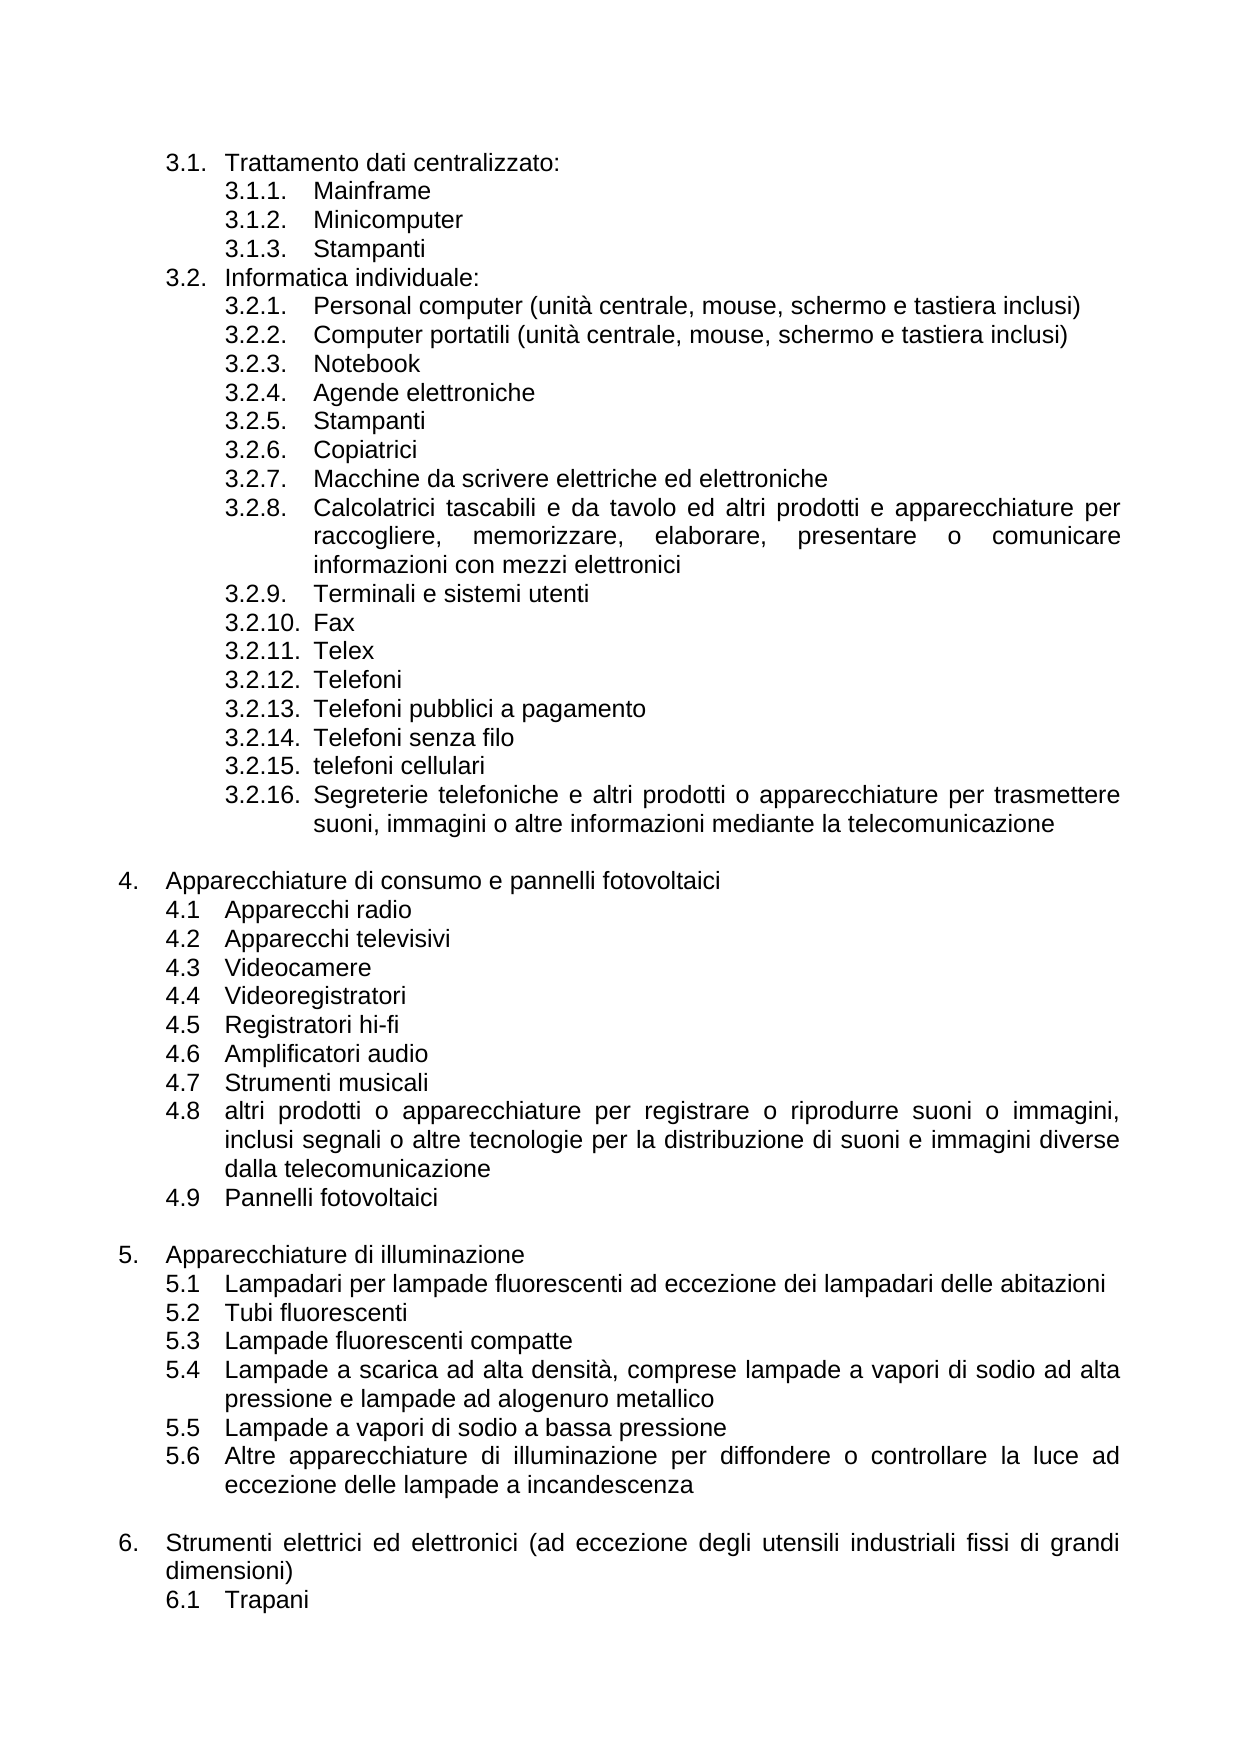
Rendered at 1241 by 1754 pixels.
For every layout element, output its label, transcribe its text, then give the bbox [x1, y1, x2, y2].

text 4.4 Videoregistratori [165, 981, 1122, 1010]
text 3.2.5. Stampanti [224, 406, 1122, 435]
text 4.3 Videocamere [165, 953, 1122, 981]
text 4. Apparecchiature di consumo e pannelli fotovoltaici [118, 866, 1122, 895]
text 3.2.2. Computer portatili (unità centrale, mouse, schermo e tastiera inclusi) [224, 320, 1122, 349]
text 4.7 Strumenti musicali [165, 1068, 1122, 1096]
text 3.1.3. Stampanti [224, 234, 1122, 263]
text 4.2 Apparecchi televisivi [165, 924, 1122, 953]
text 3.2.3. Notebook [224, 349, 1122, 378]
text 5.3 Lampade fluorescenti compatte [165, 1326, 1122, 1355]
text 3.2.9. Terminali e sistemi utenti [224, 579, 1122, 608]
text 5.4 Lampade a scarica ad alta densità, comprese lampade a vapori di sodio ad alta pressione e lampade ad alogenuro metallico [165, 1355, 1122, 1413]
text 3.2.7. Macchine da scrivere elettriche ed elettroniche [224, 464, 1122, 493]
text 3.1. Trattamento dati centralizzato: [165, 148, 1122, 176]
text 5.6 Altre apparecchiature di illuminazione per diffondere o controllare la luce ad eccezione delle lampade a incandescenza [165, 1441, 1122, 1499]
text 3.2.4. Agende elettroniche [224, 378, 1122, 406]
text 3.2.8. Calcolatrici tascabili e da tavolo ed altri prodotti e apparecchiature per raccogliere, memorizzare, elaborare, presentare o comunicare informazioni con mezzi elettronici [224, 493, 1122, 579]
text 3.2. Informatica individuale: [165, 263, 1122, 291]
text 3.2.11. Telex [224, 636, 1122, 665]
text 4.8 altri prodotti o apparecchiature per registrare o riprodurre suoni o immagini, inclusi segnali o altre tecnologie per la distribuzione di suoni e immagini diverse dalla telecomunicazione [165, 1096, 1122, 1183]
text 3.1.2. Minicomputer [224, 205, 1122, 234]
text 3.1.1. Mainframe [224, 176, 1122, 205]
text 4.1 Apparecchi radio [165, 895, 1122, 924]
text 5.1 Lampadari per lampade fluorescenti ad eccezione dei lampadari delle abitazioni [165, 1269, 1122, 1298]
text 5.5 Lampade a vapori di sodio a bassa pressione [165, 1413, 1122, 1441]
text 3.2.14. Telefoni senza filo [224, 723, 1122, 751]
text 3.2.12. Telefoni [224, 665, 1122, 694]
text 3.2.13. Telefoni pubblici a pagamento [224, 694, 1122, 723]
text 5.2 Tubi fluorescenti [165, 1298, 1122, 1326]
text 5. Apparecchiature di illuminazione [118, 1240, 1122, 1269]
text 3.2.16. Segreterie telefoniche e altri prodotti o apparecchiature per trasmettere suoni, immagini o altre informazioni mediante la telecomunicazione [224, 780, 1122, 838]
text 4.6 Amplificatori audio [165, 1039, 1122, 1068]
text 3.2.15. telefoni cellulari [224, 751, 1122, 780]
text 6.1 Trapani [165, 1585, 1122, 1614]
text 4.5 Registratori hi-fi [165, 1010, 1122, 1039]
text 3.2.1. Personal computer (unità centrale, mouse, schermo e tastiera inclusi) [224, 291, 1122, 320]
text 4.9 Pannelli fotovoltaici [165, 1183, 1122, 1211]
text 3.2.6. Copiatrici [224, 435, 1122, 464]
text 6. Strumenti elettrici ed elettronici (ad eccezione degli utensili industriali fissi di grandi dimensioni) [118, 1528, 1122, 1585]
text 3.2.10. Fax [224, 608, 1122, 636]
